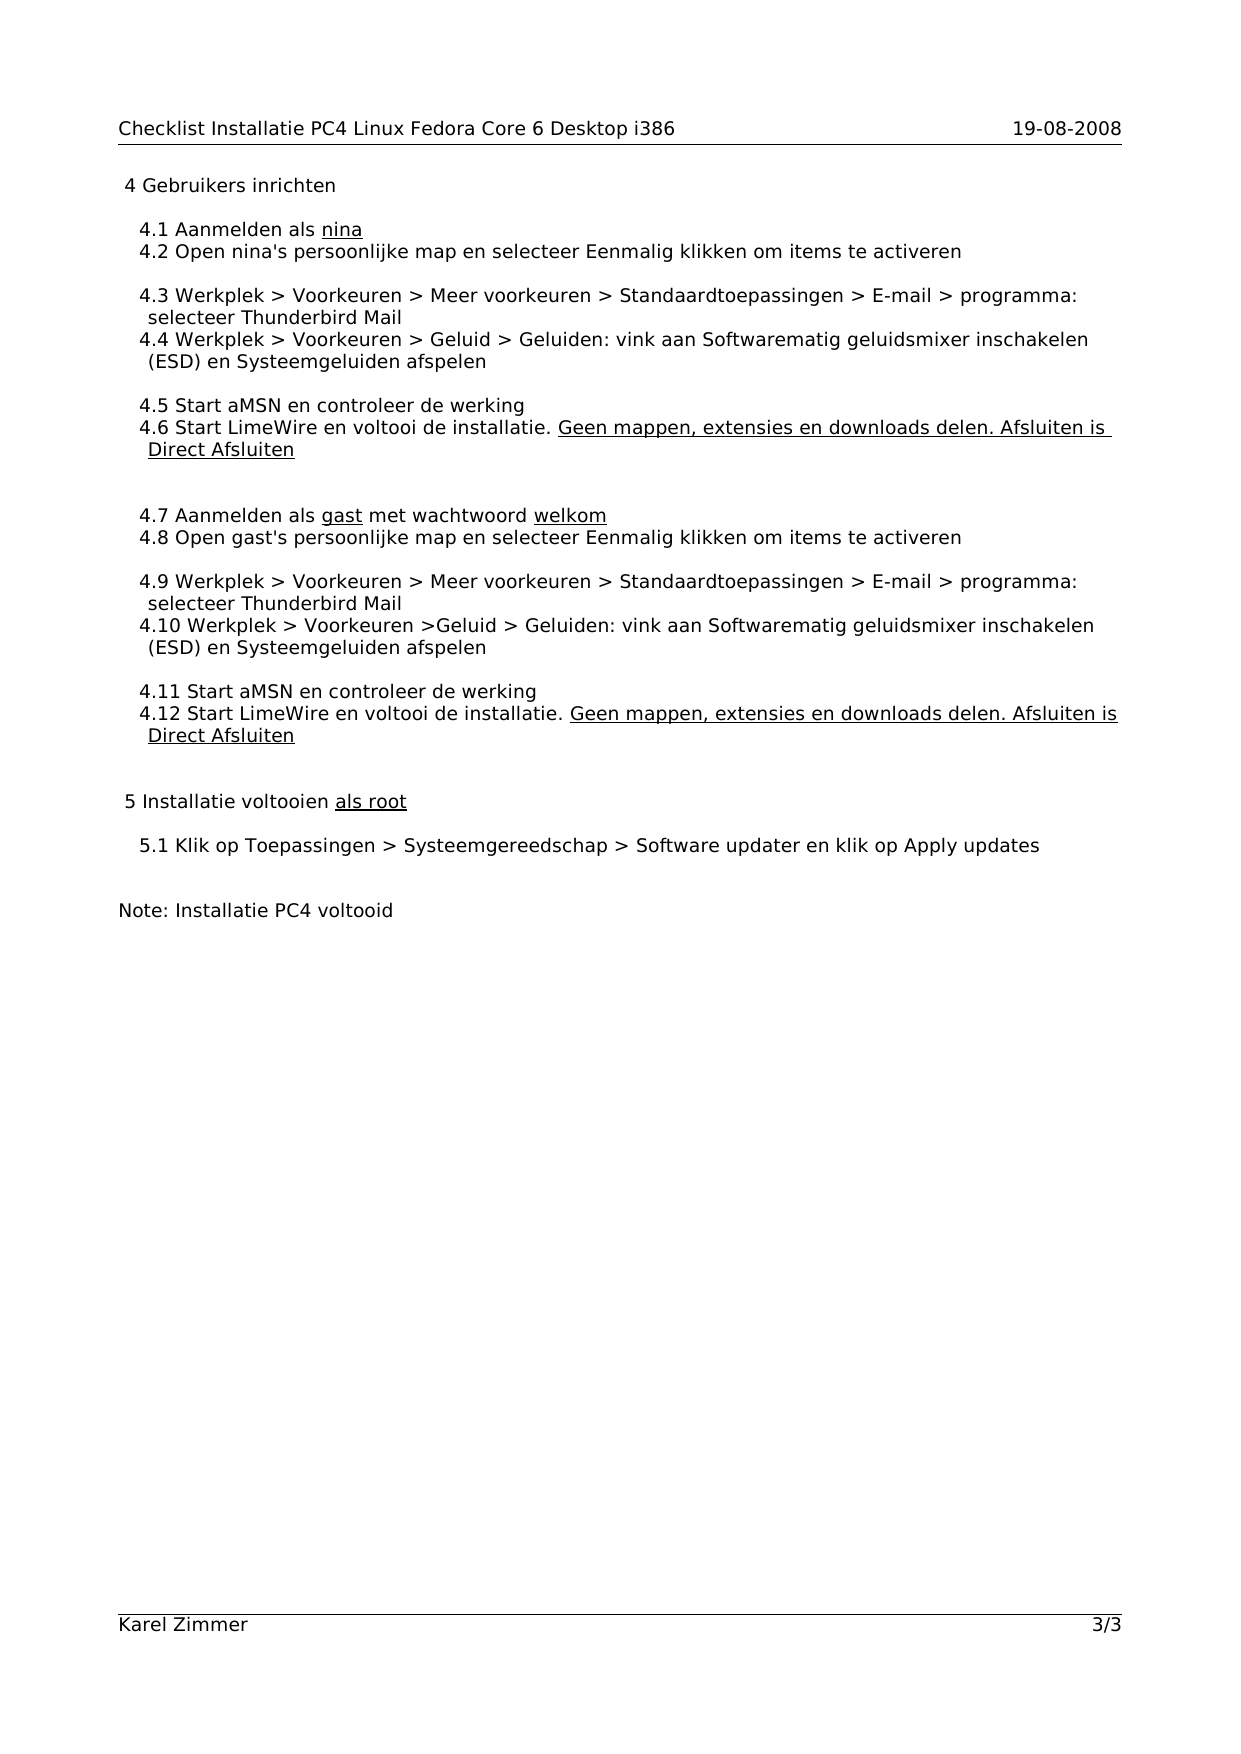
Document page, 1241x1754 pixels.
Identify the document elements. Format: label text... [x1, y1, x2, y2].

list Open gast's persoonlijke map en selecteer Eenmalig klikken om items te activeren [133, 527, 1122, 549]
list Installatie voltooien als root [118, 791, 1122, 812]
list Werkplek > Voorkeuren > Meer voorkeuren > Standaardtoepassingen > E-mail > programma: selecteer Thunderbird Mail [133, 571, 1122, 615]
list Werkplek > Voorkeuren >Geluid > Geluiden: vink aan Softwarematig geluidsmixer inschakelen (ESD) en Systeemgeluiden afspelen [133, 615, 1122, 659]
list Aanmelden als nina [133, 219, 1122, 241]
list Klik op Toepassingen > Systeemgereedschap > Software updater en klik op Apply updates [133, 834, 1122, 856]
list Start aMSN en controleer de werking [133, 395, 1122, 417]
list Start aMSN en controleer de werking [133, 681, 1122, 703]
list Start LimeWire en voltooi de installatie. Geen mappen, extensies en downloads delen. Afsluiten is Direct Afsluiten [133, 417, 1122, 461]
list Open nina's persoonlijke map en selecteer Eenmalig klikken om items te activeren [133, 241, 1122, 263]
list Werkplek > Voorkeuren > Geluid > Geluiden: vink aan Softwarematig geluidsmixer inschakelen (ESD) en Systeemgeluiden afspelen [133, 329, 1122, 373]
list Start LimeWire en voltooi de installatie. Geen mappen, extensies en downloads delen. Afsluiten is Direct Afsluiten [133, 703, 1122, 747]
list Note: Installatie PC4 voltooid [118, 900, 1122, 922]
list Gebruikers inrichten [118, 175, 1122, 197]
list Aanmelden als gast met wachtwoord welkom [133, 505, 1122, 527]
list Werkplek > Voorkeuren > Meer voorkeuren > Standaardtoepassingen > E-mail > programma: selecteer Thunderbird Mail [133, 285, 1122, 329]
